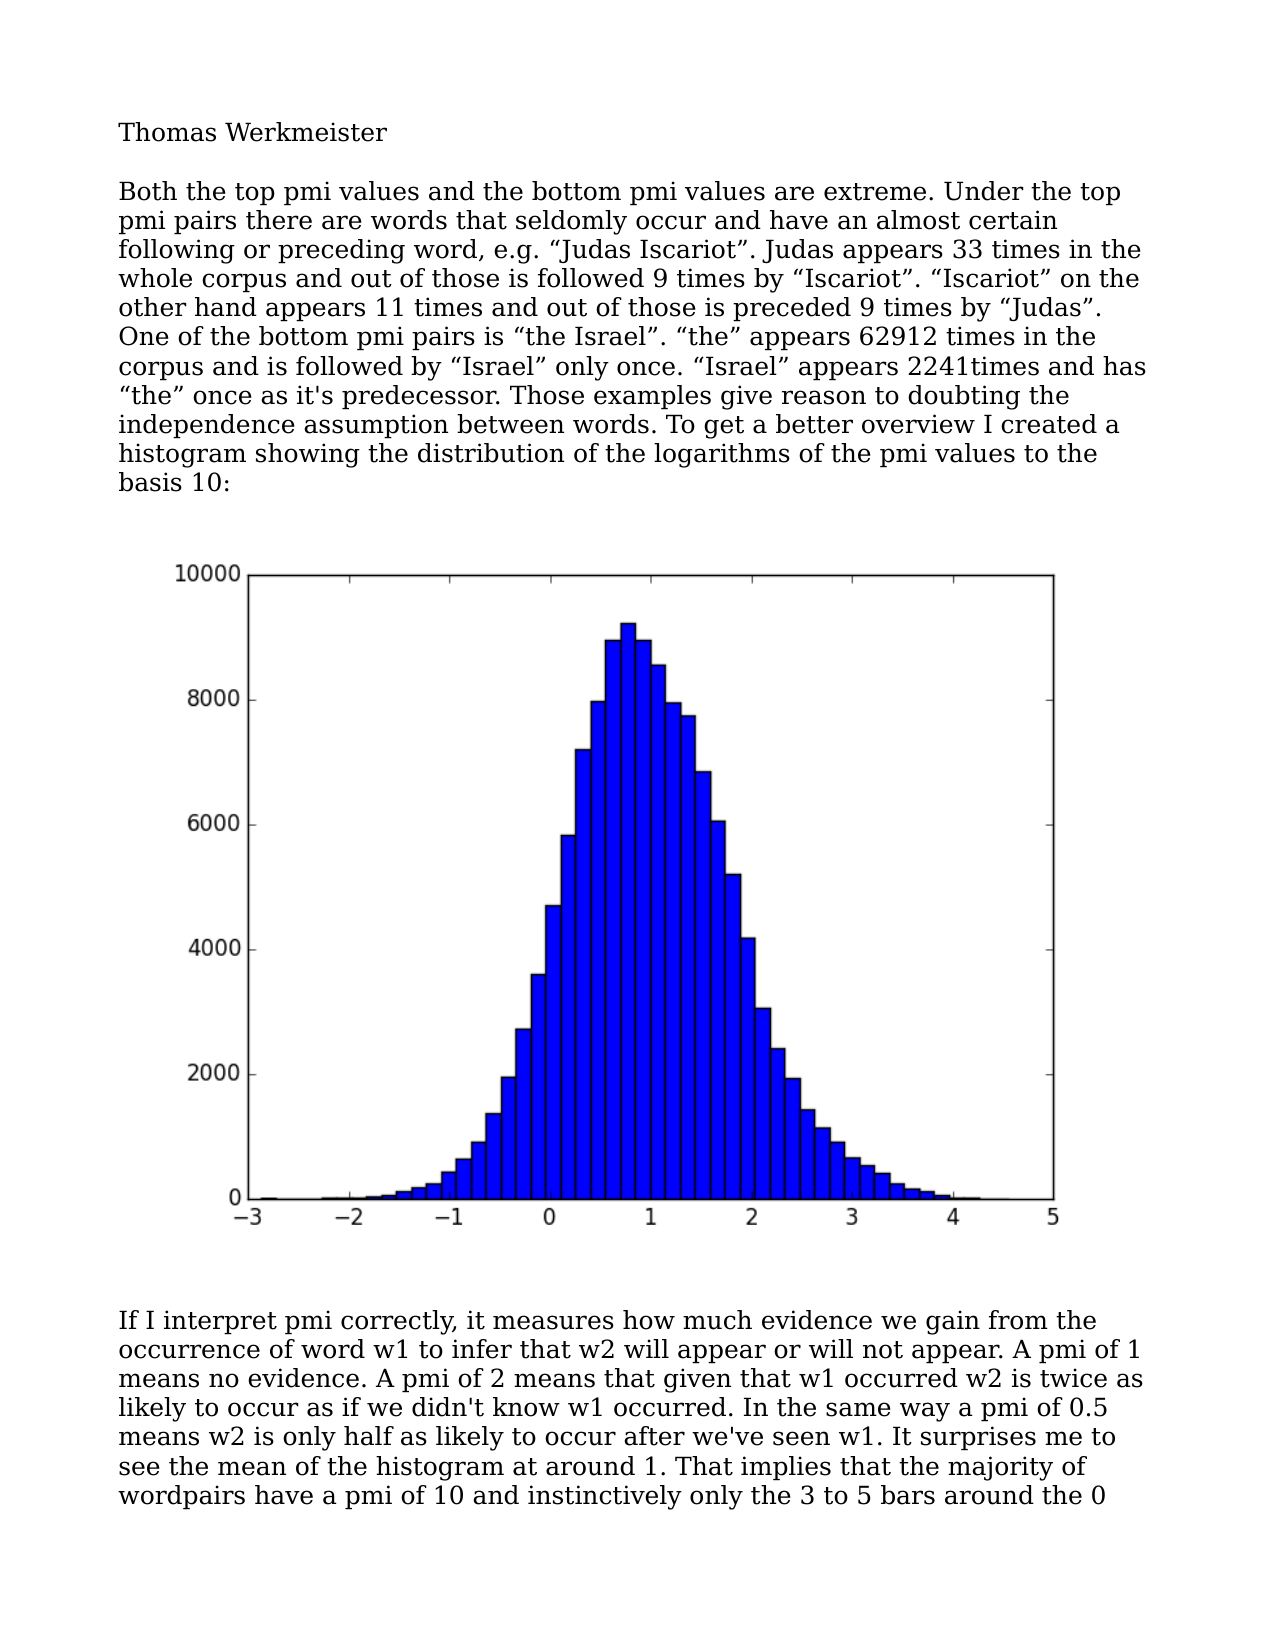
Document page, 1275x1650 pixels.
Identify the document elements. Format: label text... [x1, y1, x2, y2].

picture [118, 497, 1157, 1277]
text If I interpret pmi correctly, it measures how much evidence we gain from the occurrence of word w1 to infer that w2 will appear or will not appear. A pmi of 1 means no evidence. A pmi of 2 means that given that w1 occurred w2 is twice as likely to occur as if we didn't know w1 occurred. In the same way a pmi of 0.5 means w2 is only half as likely to occur after we've seen w1. It surprises me to see the mean of the histogram at around 1. That implies that the majority of wordpairs have a pmi of 10 and instinctively only the 3 to 5 bars around the 0 [118, 1306, 1157, 1510]
text Both the top pmi values and the bottom pmi values are extreme. Under the top pmi pairs there are words that seldomly occur and have an almost certain following or preceding word, e.g. “Judas Iscariot”. Judas appears 33 times in the whole corpus and out of those is followed 9 times by “Iscariot”. “Iscariot” on the other hand appears 11 times and out of those is preceded 9 times by “Judas”. One of the bottom pmi pairs is “the Israel”. “the” appears 62912 times in the corpus and is followed by “Israel” only once. “Israel” appears 2241times and has “the” once as it's predecessor. Those examples give reason to doubting the independence assumption between words. To get a better overview I created a histogram showing the distribution of the logarithms of the pmi values to the basis 10: [118, 177, 1157, 497]
